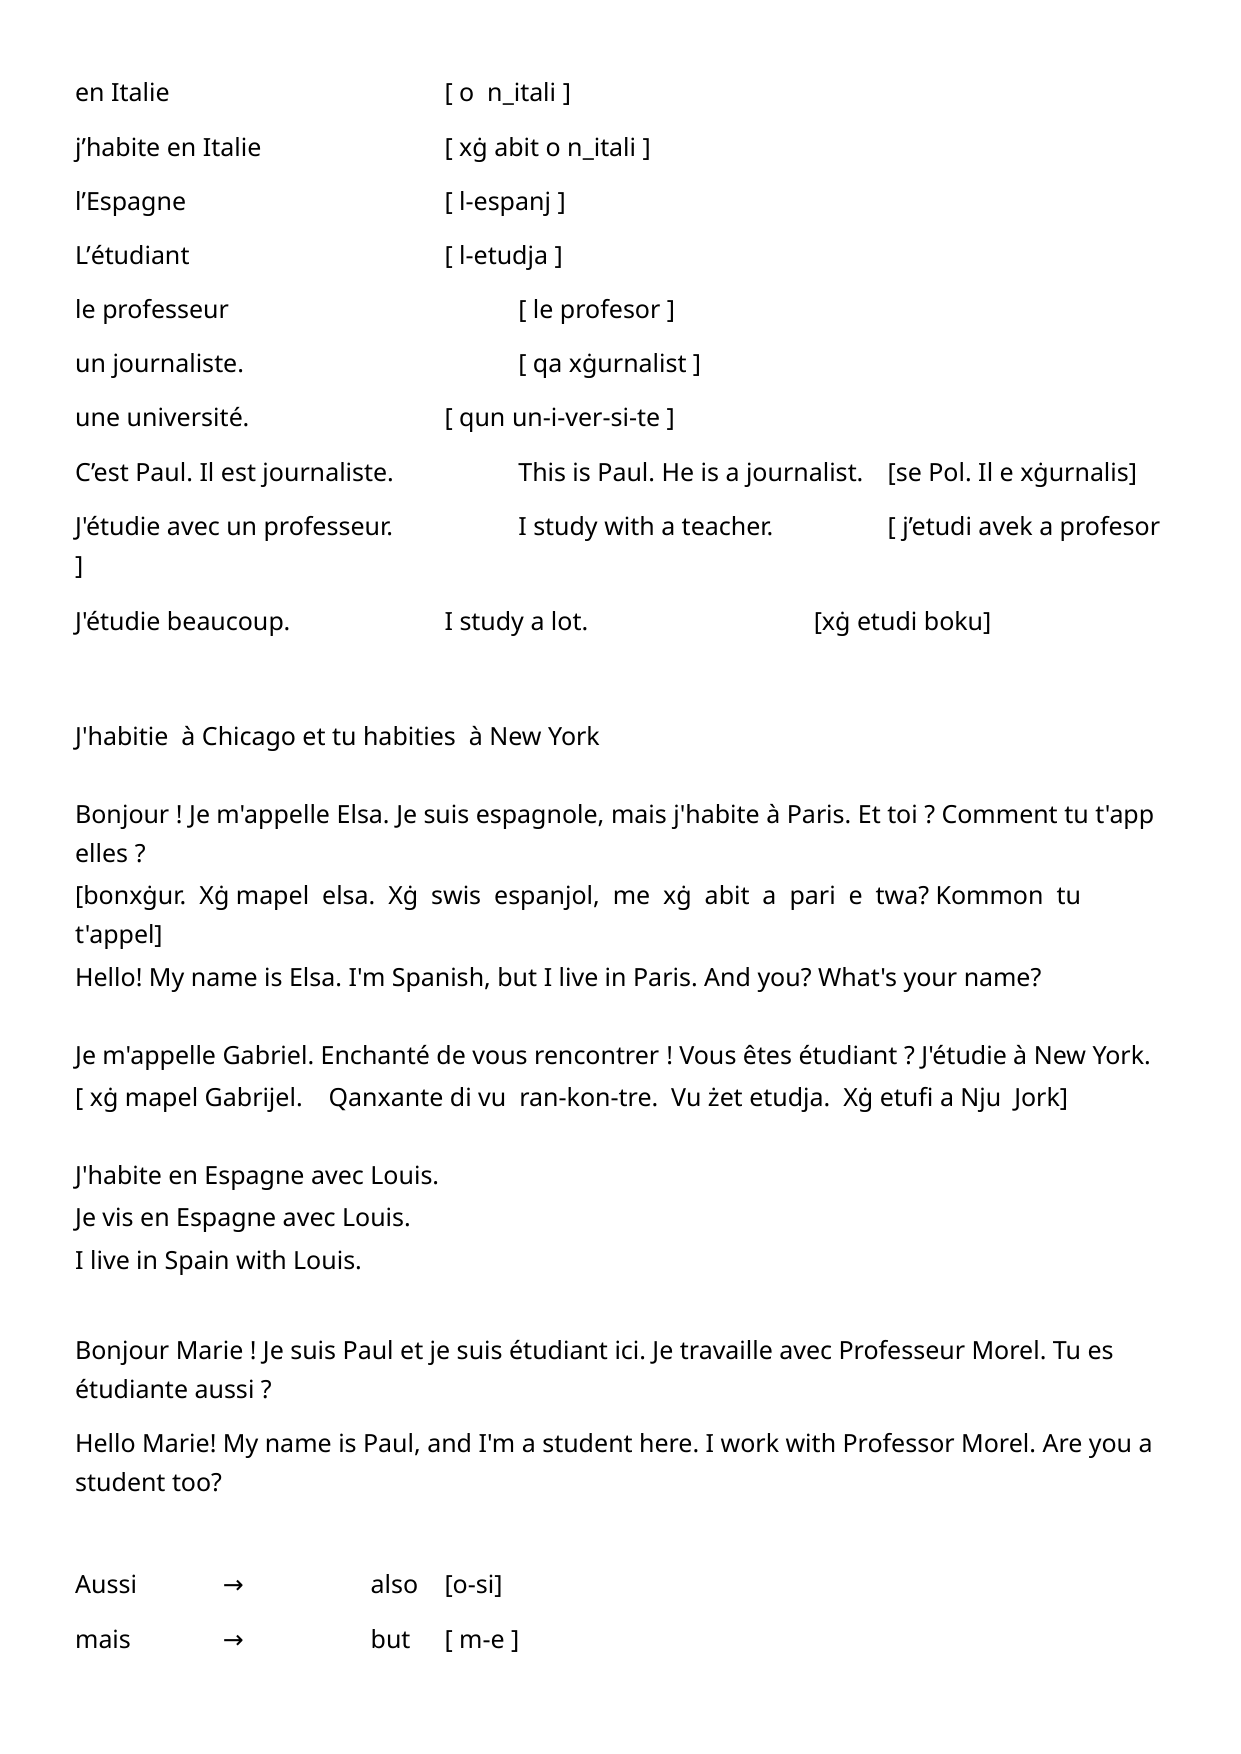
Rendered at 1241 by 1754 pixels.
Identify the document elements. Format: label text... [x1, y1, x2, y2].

text I live in Spain with Louis. [75, 1242, 1165, 1276]
text J'étudie beaucoup. I study a lot. [xġ etudi boku] [75, 602, 1165, 638]
text le professeur [ le profesor ] [75, 292, 1165, 326]
text Hello Marie! My name is Paul, and I'm a student here. I work with Professor Morel. Are you a student too? [75, 1426, 1165, 1499]
text J'étudie avec un professeur. I study with a teacher. [ j’etudi avek a profesor ] [75, 508, 1165, 582]
text Bonjour ! Je m'appelle Elsa. Je suis espagnole, mais j'habite à Paris. Et toi ? Comment tu t'appelles ? [75, 797, 1165, 870]
text Je vis en Espagne avec Louis. [75, 1200, 1165, 1234]
text [bonxġur. Xġ mapel elsa. Xġ swis espanjol, me xġ abit a pari e twa? Kommon tu t'appel] [75, 878, 1165, 951]
text mais → but [ m-e ] [75, 1621, 1165, 1655]
text j’habite en Italie [ xġ abit o n_itali ] [75, 129, 1165, 163]
text en Italie [ o n_itali ] [75, 75, 1165, 109]
text Je m'appelle Gabriel. Enchanté de vous rencontrer ! Vous êtes étudiant ? J'étudie à New York. [75, 1037, 1165, 1072]
text un journaliste. [ qa xġurnalist ] [75, 346, 1165, 380]
text [ xġ mapel Gabrijel. Qanxante di vu ran-kon-tre. Vu żet etudja. Xġ etufi a Nju Jork] [75, 1080, 1165, 1114]
text J'habitie à Chicago et tu habities à New York [75, 718, 1165, 752]
text une université. [ qun un-i-ver-si-te ] [75, 400, 1165, 434]
text l’Espagne [ l-espanj ] [75, 183, 1165, 217]
text Aussi → also [o-si] [75, 1567, 1165, 1601]
text C’est Paul. Il est journaliste. This is Paul. He is a journalist. [se Pol. Il e xġurnalis] [75, 454, 1165, 488]
text J'habite en Espagne avec Louis. [75, 1158, 1165, 1192]
text Hello! My name is Elsa. I'm Spanish, but I live in Paris. And you? What's your name? [75, 959, 1165, 993]
text Bonjour Marie ! Je suis Paul et je suis étudiant ici. Je travaille avec Professeur Morel. Tu es étudiante aussi ? [75, 1332, 1165, 1406]
text L’étudiant [ l-etudja ] [75, 237, 1165, 272]
